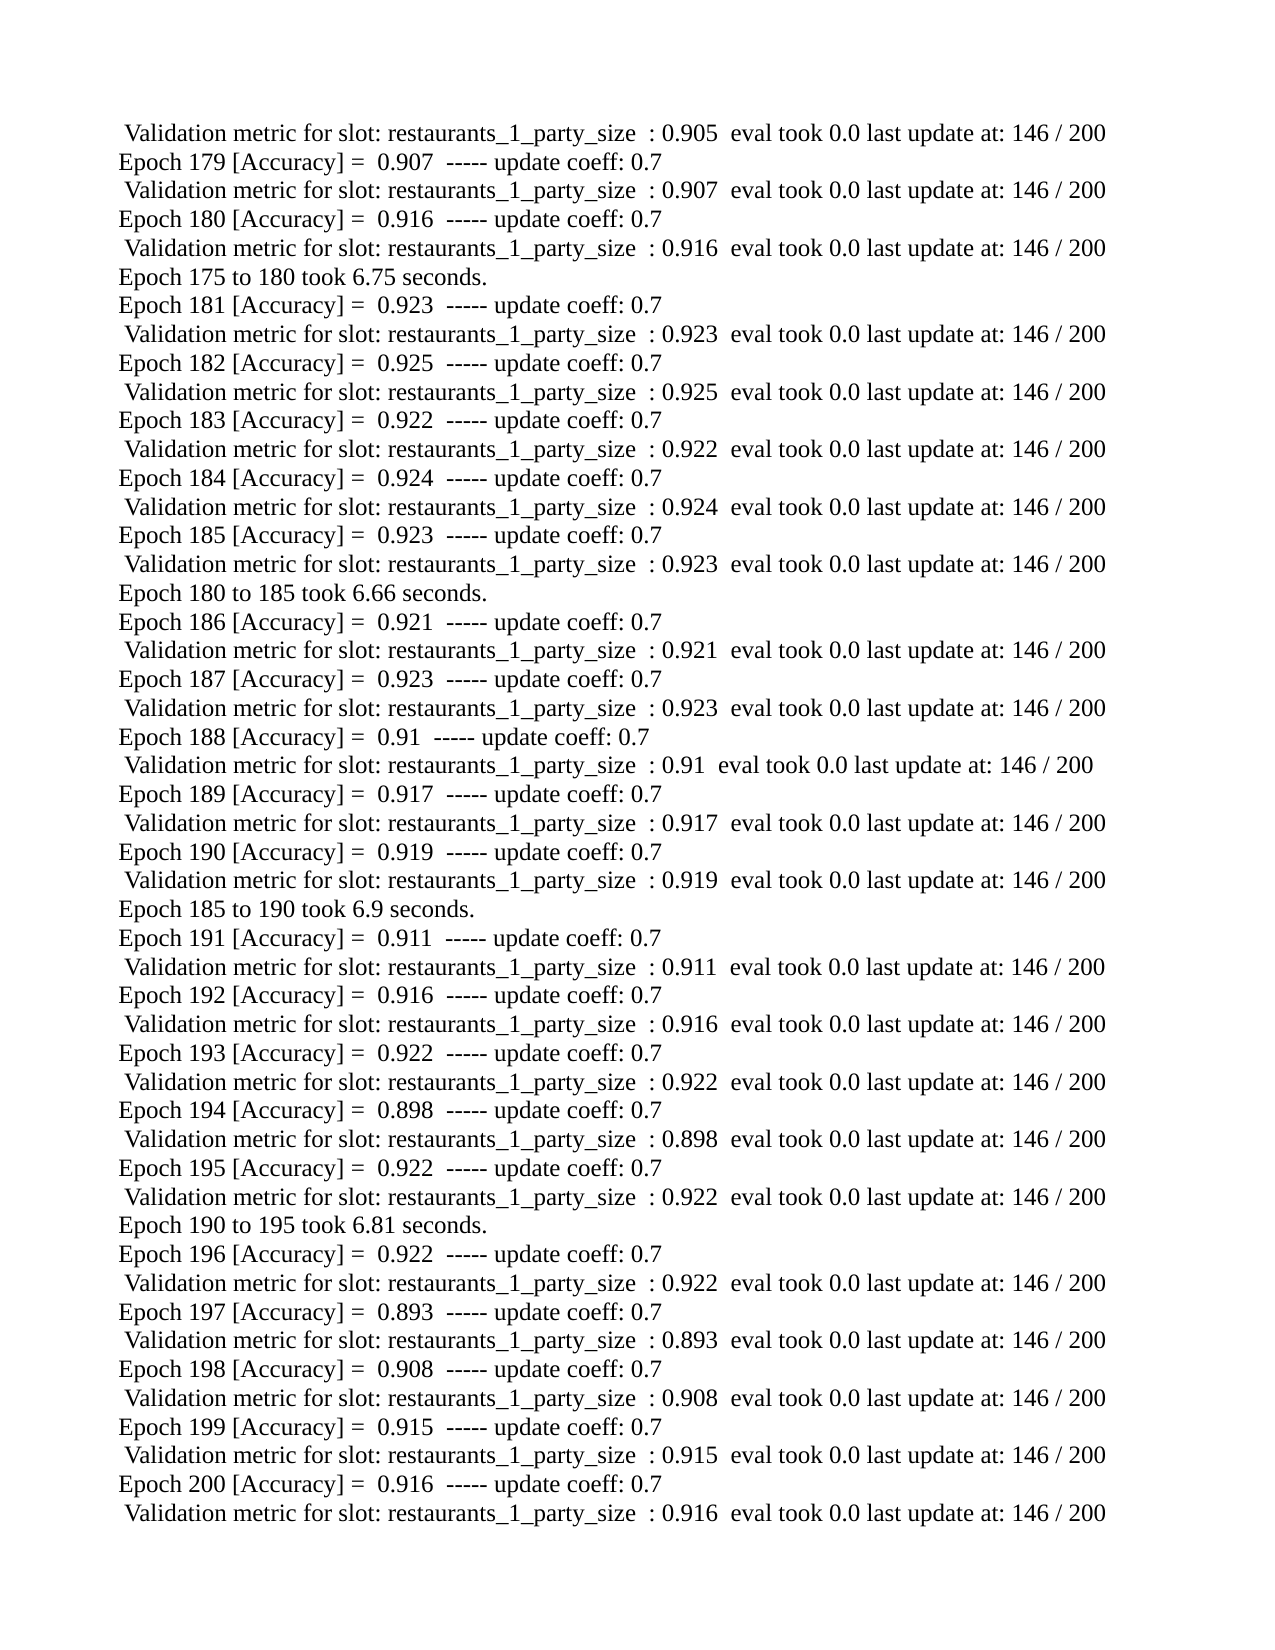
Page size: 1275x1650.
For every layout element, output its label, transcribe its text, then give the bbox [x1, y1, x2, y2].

text Epoch 198 [Accuracy] = 0.908 ----- update coeff: 0.7 [118, 1354, 1157, 1383]
text Epoch 185 to 190 took 6.9 seconds. [118, 894, 1157, 923]
text Epoch 197 [Accuracy] = 0.893 ----- update coeff: 0.7 [118, 1297, 1157, 1326]
text Epoch 186 [Accuracy] = 0.921 ----- update coeff: 0.7 [118, 607, 1157, 636]
text Validation metric for slot: restaurants_1_party_size : 0.917 eval took 0.0 last update at: 146 / 200 [118, 808, 1157, 837]
text Epoch 182 [Accuracy] = 0.925 ----- update coeff: 0.7 [118, 348, 1157, 377]
text Epoch 190 to 195 took 6.81 seconds. [118, 1211, 1157, 1239]
text Validation metric for slot: restaurants_1_party_size : 0.898 eval took 0.0 last update at: 146 / 200 [118, 1124, 1157, 1153]
text Epoch 175 to 180 took 6.75 seconds. [118, 262, 1157, 291]
text Validation metric for slot: restaurants_1_party_size : 0.925 eval took 0.0 last update at: 146 / 200 [118, 377, 1157, 406]
text Validation metric for slot: restaurants_1_party_size : 0.893 eval took 0.0 last update at: 146 / 200 [118, 1326, 1157, 1354]
text Validation metric for slot: restaurants_1_party_size : 0.907 eval took 0.0 last update at: 146 / 200 [118, 176, 1157, 204]
text Validation metric for slot: restaurants_1_party_size : 0.923 eval took 0.0 last update at: 146 / 200 [118, 549, 1157, 578]
text Validation metric for slot: restaurants_1_party_size : 0.923 eval took 0.0 last update at: 146 / 200 [118, 693, 1157, 722]
text Epoch 193 [Accuracy] = 0.922 ----- update coeff: 0.7 [118, 1038, 1157, 1067]
text Epoch 191 [Accuracy] = 0.911 ----- update coeff: 0.7 [118, 923, 1157, 952]
text Epoch 195 [Accuracy] = 0.922 ----- update coeff: 0.7 [118, 1153, 1157, 1182]
text Epoch 179 [Accuracy] = 0.907 ----- update coeff: 0.7 [118, 147, 1157, 176]
text Epoch 185 [Accuracy] = 0.923 ----- update coeff: 0.7 [118, 521, 1157, 549]
text Validation metric for slot: restaurants_1_party_size : 0.924 eval took 0.0 last update at: 146 / 200 [118, 492, 1157, 521]
text Epoch 196 [Accuracy] = 0.922 ----- update coeff: 0.7 [118, 1239, 1157, 1268]
text Validation metric for slot: restaurants_1_party_size : 0.922 eval took 0.0 last update at: 146 / 200 [118, 1182, 1157, 1211]
text Epoch 180 to 185 took 6.66 seconds. [118, 578, 1157, 607]
text Validation metric for slot: restaurants_1_party_size : 0.921 eval took 0.0 last update at: 146 / 200 [118, 636, 1157, 664]
text Validation metric for slot: restaurants_1_party_size : 0.91 eval took 0.0 last update at: 146 / 200 [118, 751, 1157, 779]
text Epoch 187 [Accuracy] = 0.923 ----- update coeff: 0.7 [118, 664, 1157, 693]
text Validation metric for slot: restaurants_1_party_size : 0.916 eval took 0.0 last update at: 146 / 200 [118, 1498, 1157, 1527]
text Epoch 200 [Accuracy] = 0.916 ----- update coeff: 0.7 [118, 1469, 1157, 1498]
text Epoch 181 [Accuracy] = 0.923 ----- update coeff: 0.7 [118, 291, 1157, 319]
text Epoch 183 [Accuracy] = 0.922 ----- update coeff: 0.7 [118, 406, 1157, 434]
text Epoch 192 [Accuracy] = 0.916 ----- update coeff: 0.7 [118, 981, 1157, 1009]
text Validation metric for slot: restaurants_1_party_size : 0.922 eval took 0.0 last update at: 146 / 200 [118, 1067, 1157, 1096]
text Epoch 184 [Accuracy] = 0.924 ----- update coeff: 0.7 [118, 463, 1157, 492]
text Validation metric for slot: restaurants_1_party_size : 0.911 eval took 0.0 last update at: 146 / 200 [118, 952, 1157, 981]
text Epoch 190 [Accuracy] = 0.919 ----- update coeff: 0.7 [118, 837, 1157, 866]
text Epoch 189 [Accuracy] = 0.917 ----- update coeff: 0.7 [118, 779, 1157, 808]
text Epoch 194 [Accuracy] = 0.898 ----- update coeff: 0.7 [118, 1096, 1157, 1124]
text Validation metric for slot: restaurants_1_party_size : 0.923 eval took 0.0 last update at: 146 / 200 [118, 319, 1157, 348]
text Epoch 188 [Accuracy] = 0.91 ----- update coeff: 0.7 [118, 722, 1157, 751]
text Validation metric for slot: restaurants_1_party_size : 0.908 eval took 0.0 last update at: 146 / 200 [118, 1383, 1157, 1412]
text Validation metric for slot: restaurants_1_party_size : 0.916 eval took 0.0 last update at: 146 / 200 [118, 233, 1157, 262]
text Epoch 180 [Accuracy] = 0.916 ----- update coeff: 0.7 [118, 204, 1157, 233]
text Epoch 199 [Accuracy] = 0.915 ----- update coeff: 0.7 [118, 1412, 1157, 1441]
text Validation metric for slot: restaurants_1_party_size : 0.916 eval took 0.0 last update at: 146 / 200 [118, 1009, 1157, 1038]
text Validation metric for slot: restaurants_1_party_size : 0.915 eval took 0.0 last update at: 146 / 200 [118, 1441, 1157, 1469]
text Validation metric for slot: restaurants_1_party_size : 0.919 eval took 0.0 last update at: 146 / 200 [118, 866, 1157, 894]
text Validation metric for slot: restaurants_1_party_size : 0.922 eval took 0.0 last update at: 146 / 200 [118, 434, 1157, 463]
text Validation metric for slot: restaurants_1_party_size : 0.922 eval took 0.0 last update at: 146 / 200 [118, 1268, 1157, 1297]
text Validation metric for slot: restaurants_1_party_size : 0.905 eval took 0.0 last update at: 146 / 200 [118, 118, 1157, 147]
